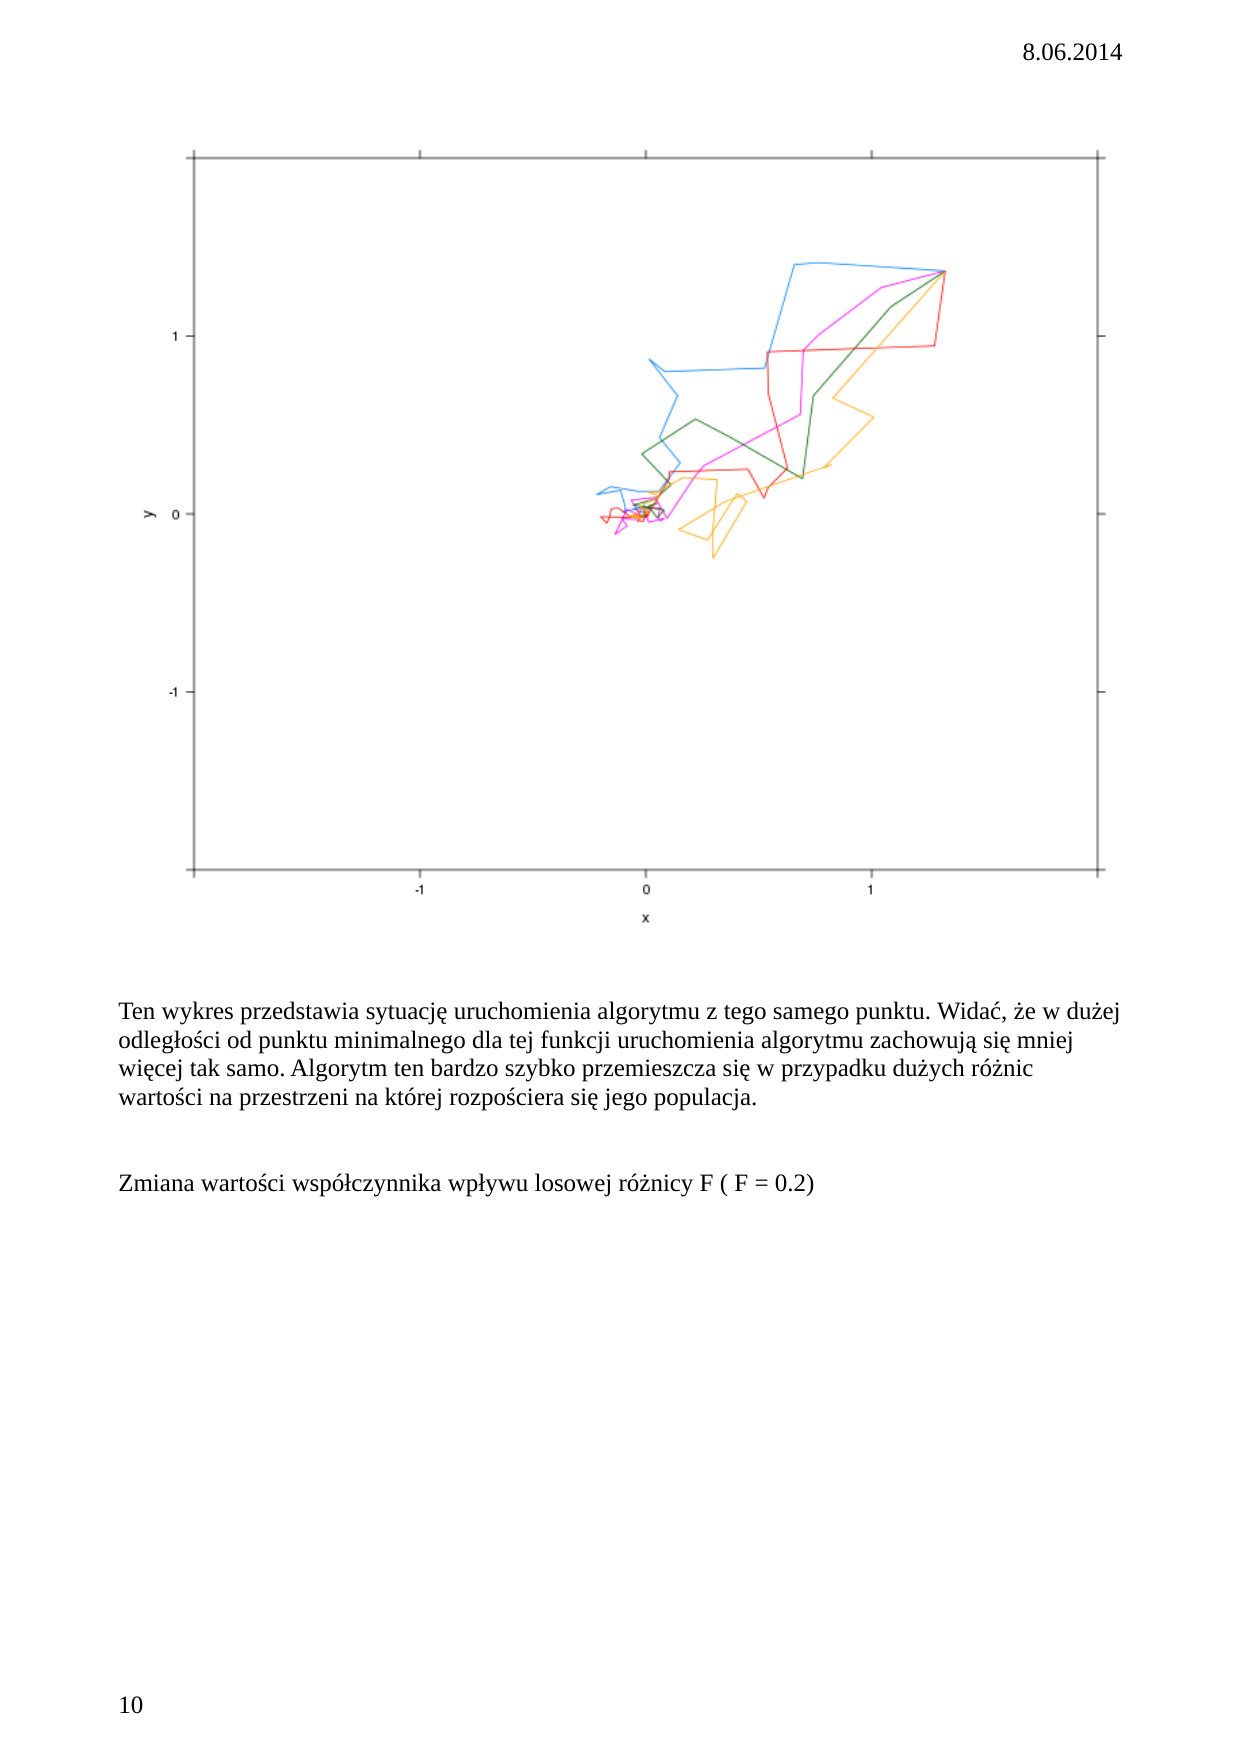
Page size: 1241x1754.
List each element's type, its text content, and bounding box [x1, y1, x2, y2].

text Zmiana wartości współczynnika wpływu losowej różnicy F ( F = 0.2) [118, 1168, 1122, 1197]
text Ten wykres przedstawia sytuację uruchomienia algorytmu z tego samego punktu. Widać, że w dużej odległości od punktu minimalnego dla tej funkcji uruchomienia algorytmu zachowują się mniej więcej tak samo. Algorytm ten bardzo szybko przemieszcza się w przypadku dużych różnic wartości na przestrzeni na której rozpościera się jego populacja. [118, 996, 1122, 1111]
picture [132, 111, 1137, 939]
